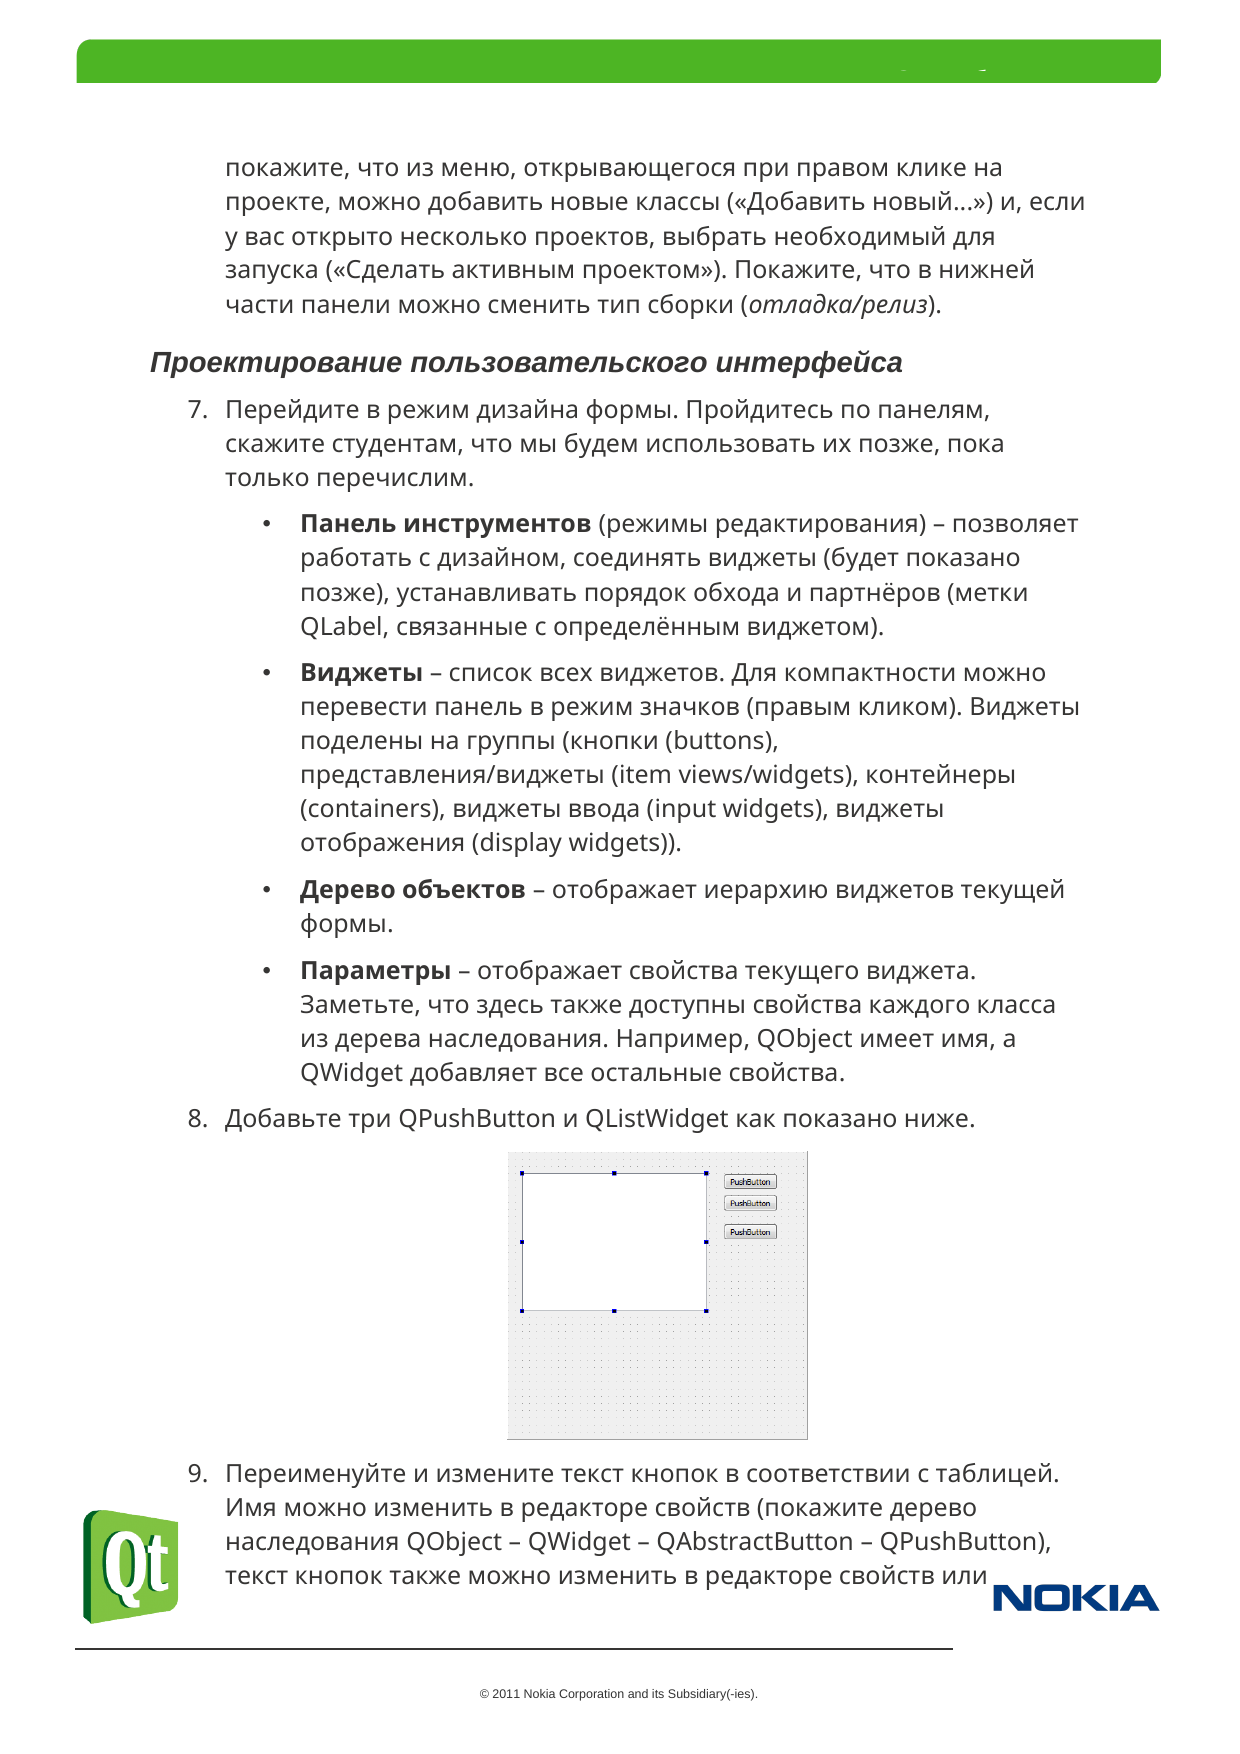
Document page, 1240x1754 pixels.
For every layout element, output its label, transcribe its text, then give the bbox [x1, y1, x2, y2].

list Виджеты – список всех виджетов. Для компактности можно перевести панель в режим значков (правым кликом). Виджеты поделены на группы (кнопки (buttons), представления/виджеты (item views/widgets), контейнеры (containers), виджеты ввода (input widgets), виджеты отображения (display widgets)). [262, 655, 1089, 859]
list Переименуйте и измените текст кнопок в соответствии с таблицей. Имя можно изменить в редакторе свойств (покажите дерево наследования QObject – QWidget – QAbstractButton – QPushButton), текст кнопок также можно изменить в редакторе свойств или [187, 1455, 1089, 1592]
picture [76, 39, 1162, 86]
picture [954, 1546, 1199, 1649]
list Панель инструментов (режимы редактирования) – позволяет работать с дизайном, соединять виджеты (будет показано позже), устанавливать порядок обхода и партнёров (метки QLabel, связанные с определённым виджетом). [262, 506, 1089, 642]
list Добавьте три QPushButton и QListWidget как показано ниже. [187, 1101, 1089, 1135]
subtitle Проектирование пользовательского интерфейса [150, 345, 1089, 379]
list Дерево объектов – отображает иерархию виджетов текущей формы. [262, 872, 1089, 940]
list покажите, что из меню, открывающегося при правом клике на проекте, можно добавить новые классы («Добавить новый...») и, если у вас открыто несколько проектов, выбрать необходимый для запуска («Сделать активным проектом»). Покажите, что в нижней части панели можно сменить тип сборки (отладка/релиз). [187, 150, 1089, 320]
list Перейдите в режим дизайна формы. Пройдитесь по панелям, скажите студентам, что мы будем использовать их позже, пока только перечислим. [187, 391, 1089, 493]
picture [503, 1147, 812, 1443]
list Параметры – отображает свойства текущего виджета. Заметьте, что здесь также доступны свойства каждого класса из дерева наследования. Например, QObject имеет имя, а QWidget добавляет все остальные свойства. [262, 952, 1089, 1088]
picture [75, 1500, 186, 1634]
